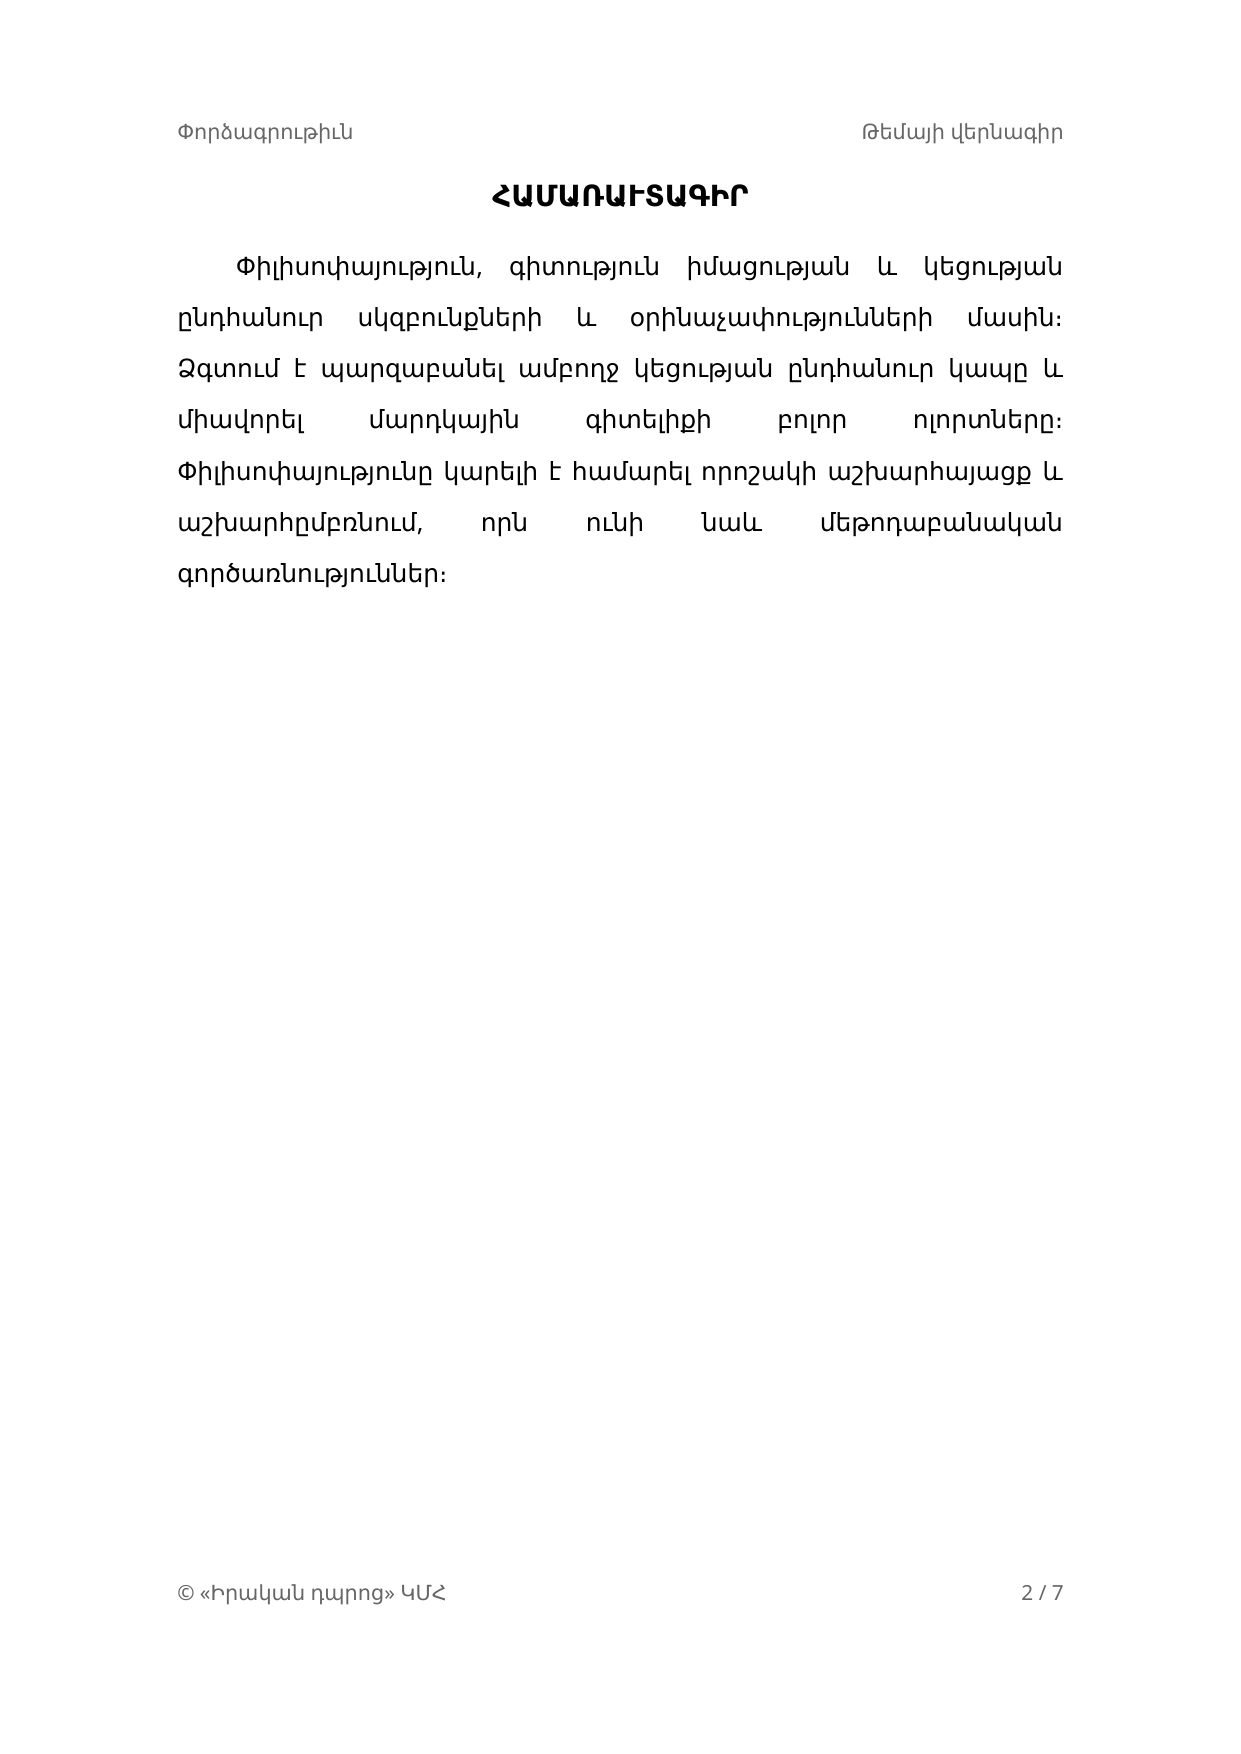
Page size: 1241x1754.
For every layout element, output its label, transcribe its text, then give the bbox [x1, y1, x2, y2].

text Փիլիսոփայություն, գիտություն իմացության և կեցության ընդհանուր սկզբունքների և օրինաչափությունների մասին։ Ձգտում է պարզաբանել ամբողջ կեցության ընդհանուր կապը և միավորել մարդկային գիտելիքի բոլոր ոլորտները։ Փիլիսոփայությունը կարելի է համարել որոշակի աշխարհայացք և աշխարհըմբռնում, որն ունի նաև մեթոդաբանական գործառնություններ։ [177, 249, 1063, 589]
title ՀԱՄԱՌԱՒՏԱԳԻՐ [177, 175, 1063, 214]
